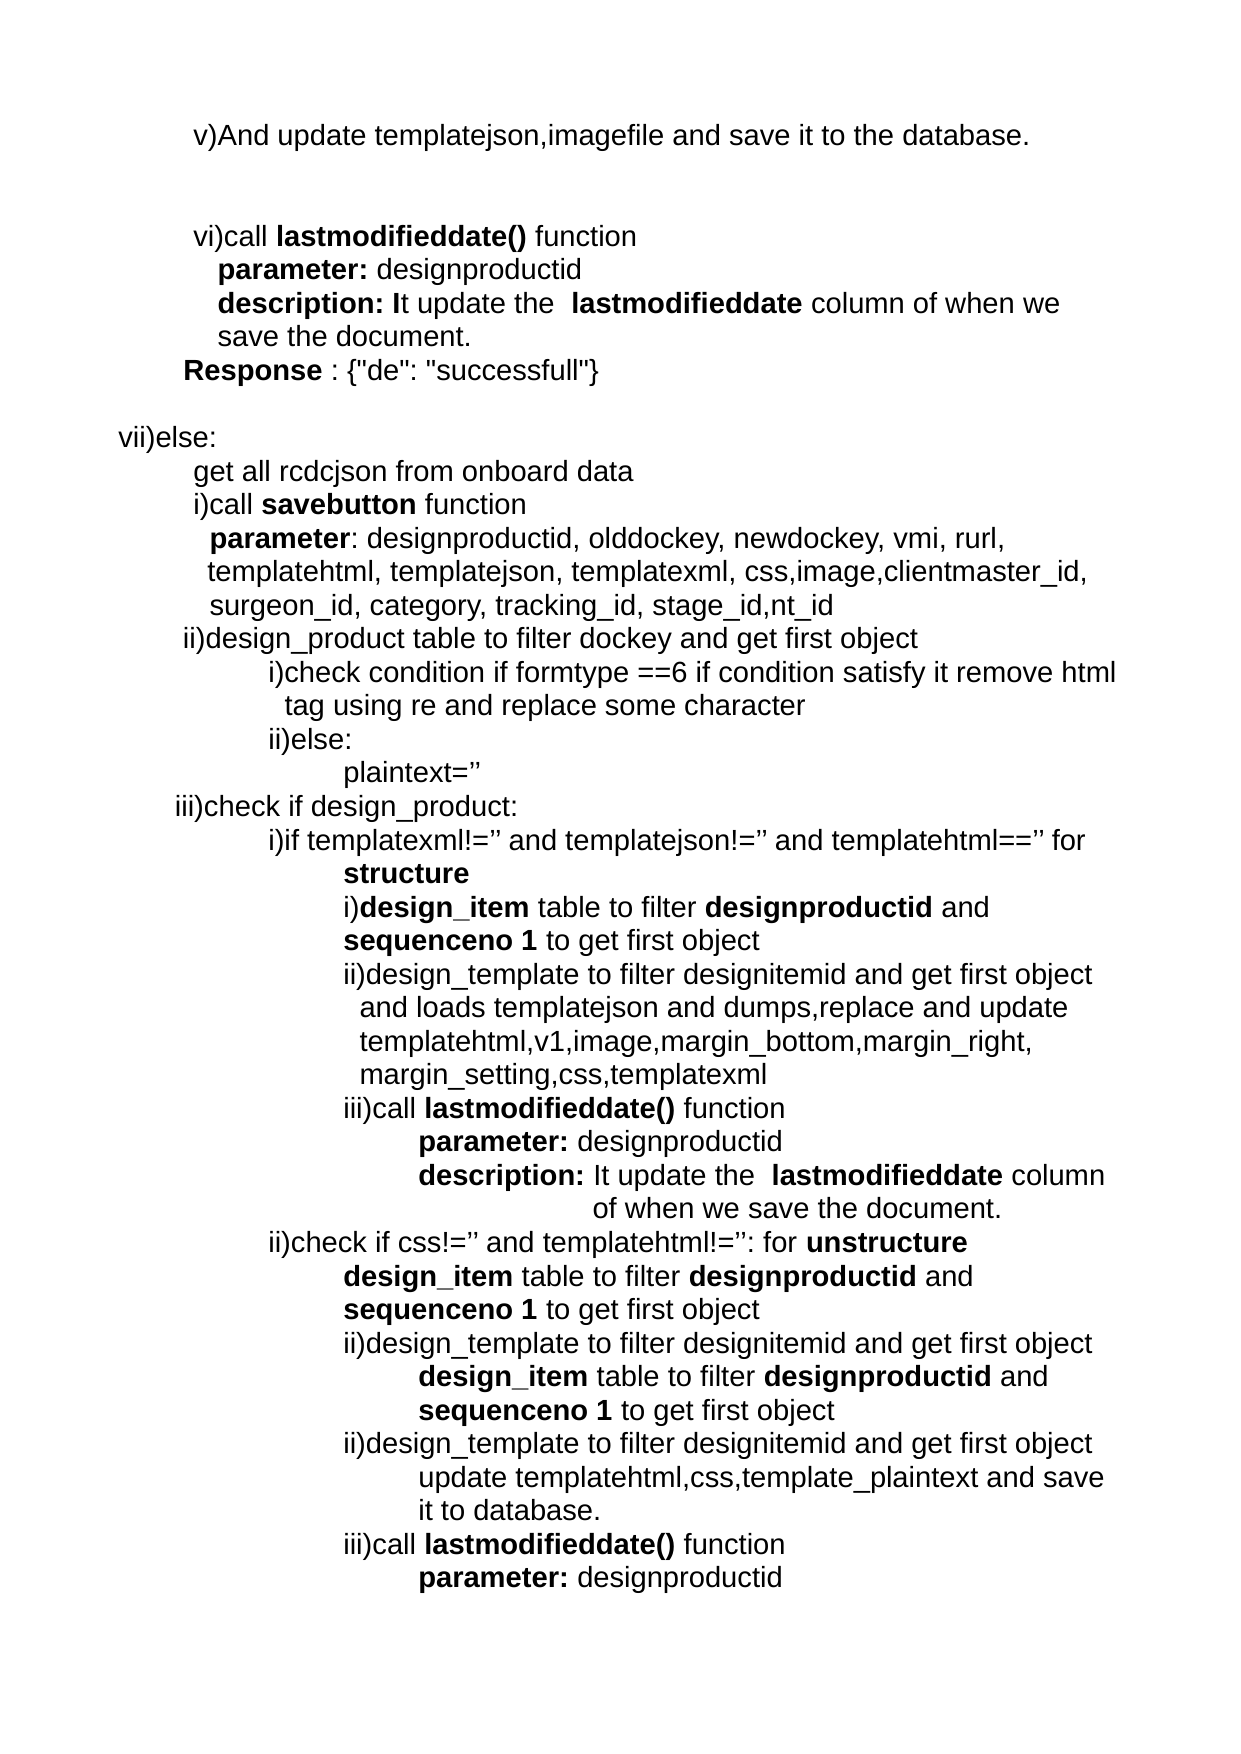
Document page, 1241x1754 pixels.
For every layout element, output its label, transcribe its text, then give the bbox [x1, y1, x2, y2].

text parameter: designproductid [118, 1560, 1122, 1594]
text Response : {"de": "successfull"} [118, 353, 1122, 386]
text parameter: designproductid [118, 1124, 1122, 1158]
text description: It update the lastmodifieddate column of when we save the document. [118, 286, 1122, 353]
text vii)else: [118, 420, 1122, 453]
text parameter: designproductid, olddockey, newdockey, vmi, rurl, [118, 521, 1122, 554]
text ii)check if css!=’’ and templatehtml!=’’: for unstructure [118, 1225, 1122, 1258]
text templatehtml,v1,image,margin_bottom,margin_right, [118, 1024, 1122, 1057]
text templatehtml, templatejson, templatexml, css,image,clientmaster_id, surgeon_id, category, tracking_id, stage_id,nt_id [118, 554, 1122, 621]
text parameter: designproductid [118, 252, 1122, 286]
text iii)check if design_product: [118, 789, 1122, 822]
text iii)call lastmodifieddate() function [118, 1527, 1122, 1560]
text i)if templatexml!=’’ and templatejson!=’’ and templatehtml==’’ for structure [118, 822, 1122, 889]
text get all rcdcjson from onboard data [118, 453, 1122, 487]
text design_item table to filter designproductid and sequenceno 1 to get first object [118, 1359, 1122, 1426]
text description: It update the lastmodifieddate column of when we save the document. [118, 1158, 1122, 1225]
text design_item table to filter designproductid and sequenceno 1 to get first object [118, 1258, 1122, 1326]
text margin_setting,css,templatexml [118, 1057, 1122, 1091]
text i)design_item table to filter designproductid and sequenceno 1 to get first object [118, 889, 1122, 957]
text ii)design_product table to filter dockey and get first object [118, 621, 1122, 655]
text plaintext=’’ [118, 755, 1122, 789]
text i)check condition if formtype ==6 if condition satisfy it remove html tag using re and replace some character [118, 655, 1122, 722]
text ii)design_template to filter designitemid and get first object [118, 1326, 1122, 1359]
text vi)call lastmodifieddate() function [118, 219, 1122, 252]
text and loads templatejson and dumps,replace and update [118, 990, 1122, 1024]
text ii)else: [118, 722, 1122, 755]
text iii)call lastmodifieddate() function [118, 1091, 1122, 1124]
text ii)design_template to filter designitemid and get first object [118, 957, 1122, 990]
text ii)design_template to filter designitemid and get first object update templatehtml,css,template_plaintext and save it to database. [118, 1426, 1122, 1527]
text v)And update templatejson,imagefile and save it to the database. [118, 118, 1122, 152]
text i)call savebutton function [118, 487, 1122, 521]
